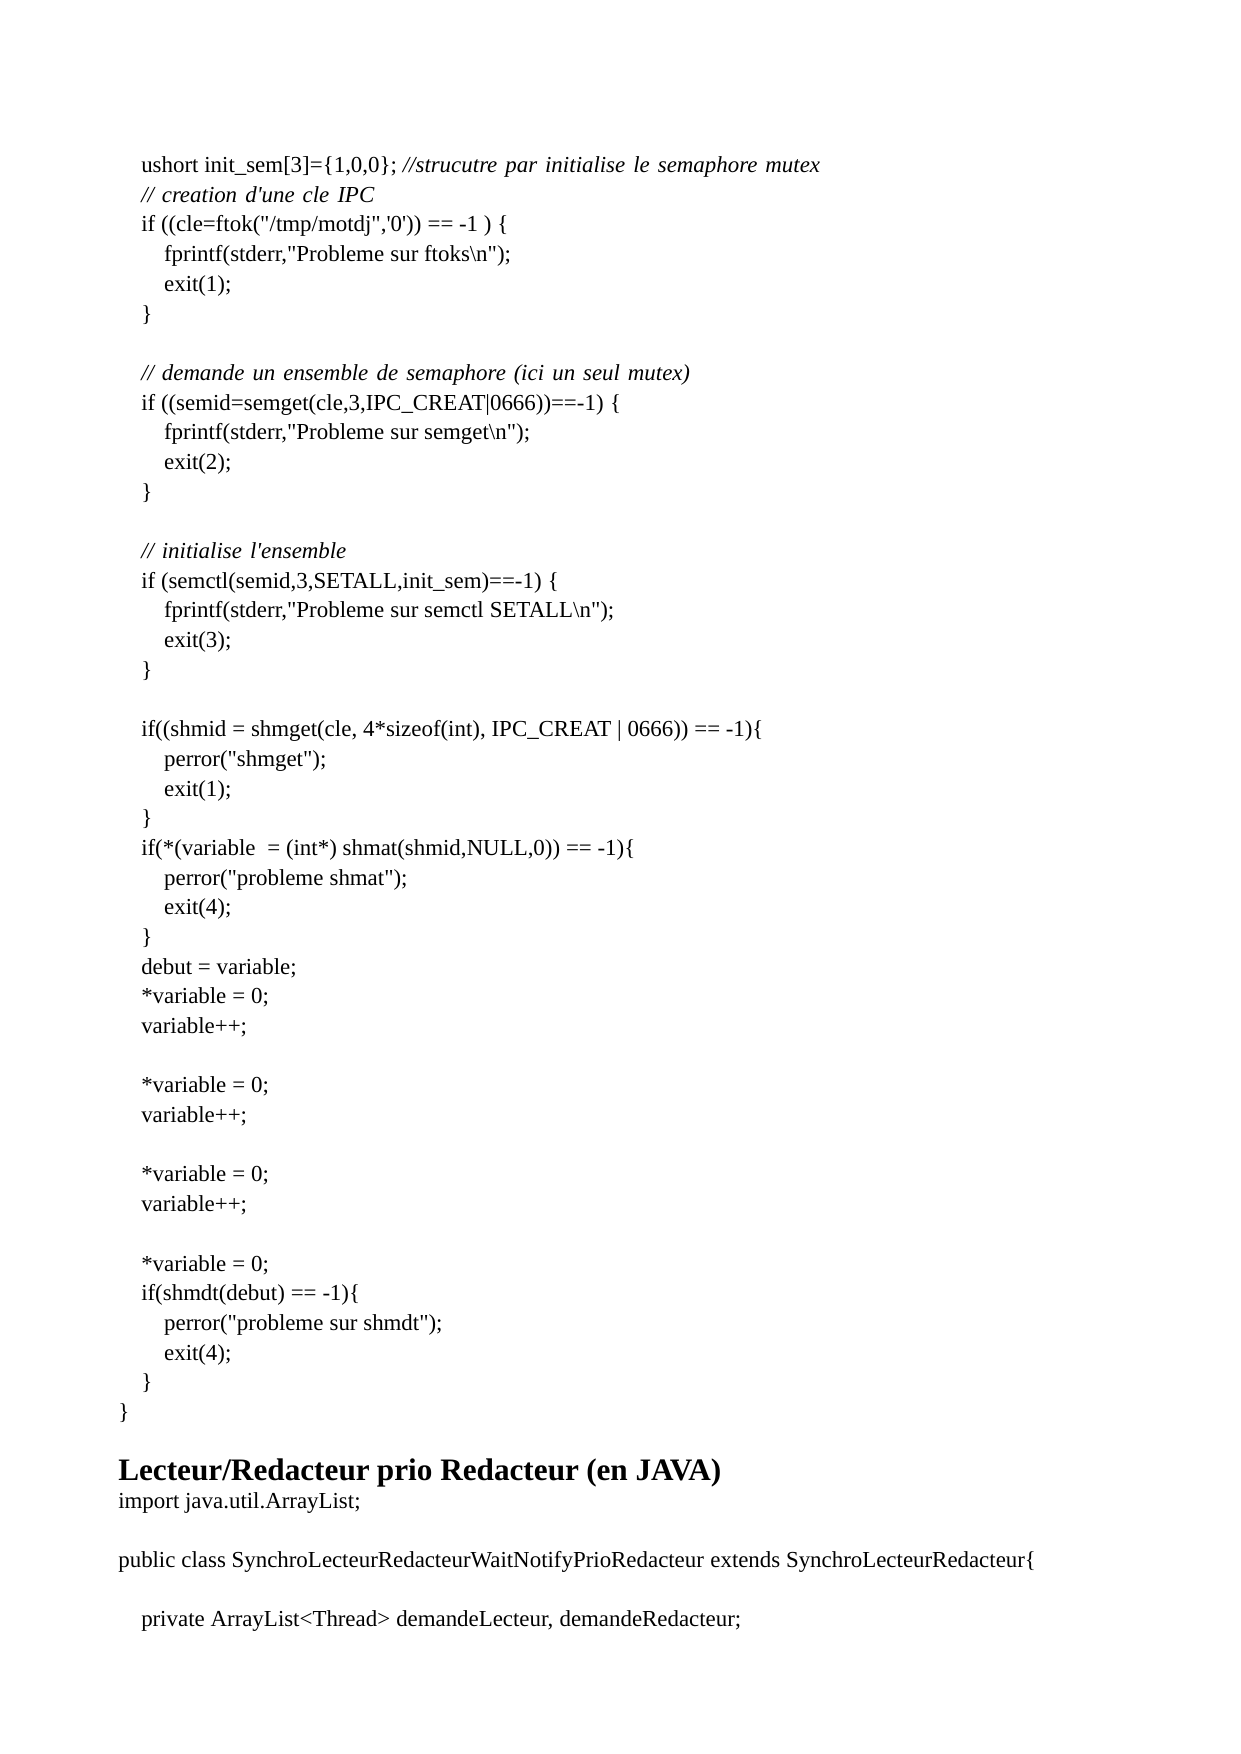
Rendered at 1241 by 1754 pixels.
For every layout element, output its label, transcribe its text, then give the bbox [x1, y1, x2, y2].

text // creation d'une cle IPC [118, 177, 1122, 207]
text exit(4); [118, 1335, 1122, 1365]
text ushort init_sem[3]={1,0,0}; //strucutre par initialise le semaphore mutex [118, 148, 1122, 177]
text perror("probleme sur shmdt"); [118, 1306, 1122, 1335]
text variable++; [118, 1009, 1122, 1038]
text } [118, 474, 1122, 504]
text fprintf(stderr,"Probleme sur semctl SETALL\n"); [118, 593, 1122, 623]
text // initialise l'ensemble [118, 534, 1122, 563]
text debut = variable; [118, 949, 1122, 979]
text fprintf(stderr,"Probleme sur ftoks\n"); [118, 237, 1122, 267]
text exit(2); [118, 445, 1122, 474]
text exit(1); [118, 267, 1122, 296]
text } [118, 296, 1122, 326]
text if((shmid = shmget(cle, 4*sizeof(int), IPC_CREAT | 0666)) == -1){ [118, 712, 1122, 742]
text if (semctl(semid,3,SETALL,init_sem)==-1) { [118, 563, 1122, 593]
text if ((semid=semget(cle,3,IPC_CREAT|0666))==-1) { [118, 385, 1122, 415]
text exit(1); [118, 771, 1122, 801]
text public class SynchroLecteurRedacteurWaitNotifyPrioRedacteur extends SynchroLecteurRedacteur{ [118, 1543, 1122, 1572]
text import java.util.ArrayList; [118, 1487, 1122, 1513]
text exit(3); [118, 623, 1122, 652]
text } [118, 1395, 1122, 1424]
text } [118, 920, 1122, 949]
text variable++; [118, 1187, 1122, 1217]
text } [118, 801, 1122, 831]
text perror("shmget"); [118, 742, 1122, 771]
text } [118, 652, 1122, 682]
text } [118, 1365, 1122, 1395]
text *variable = 0; [118, 979, 1122, 1009]
text *variable = 0; [118, 1068, 1122, 1098]
text Lecteur/Redacteur prio Redacteur (en JAVA) [118, 1451, 1122, 1487]
text variable++; [118, 1098, 1122, 1127]
text if ((cle=ftok("/tmp/motdj",'0')) == -1 ) { [118, 207, 1122, 237]
text // demande un ensemble de semaphore (ici un seul mutex) [118, 356, 1122, 385]
text if(*(variable = (int*) shmat(shmid,NULL,0)) == -1){ [118, 831, 1122, 860]
text *variable = 0; [118, 1157, 1122, 1187]
text fprintf(stderr,"Probleme sur semget\n"); [118, 415, 1122, 445]
text private ArrayList<Thread> demandeLecteur, demandeRedacteur; [118, 1602, 1122, 1632]
text *variable = 0; [118, 1246, 1122, 1276]
text if(shmdt(debut) == -1){ [118, 1276, 1122, 1306]
text exit(4); [118, 890, 1122, 920]
text perror("probleme shmat"); [118, 860, 1122, 890]
